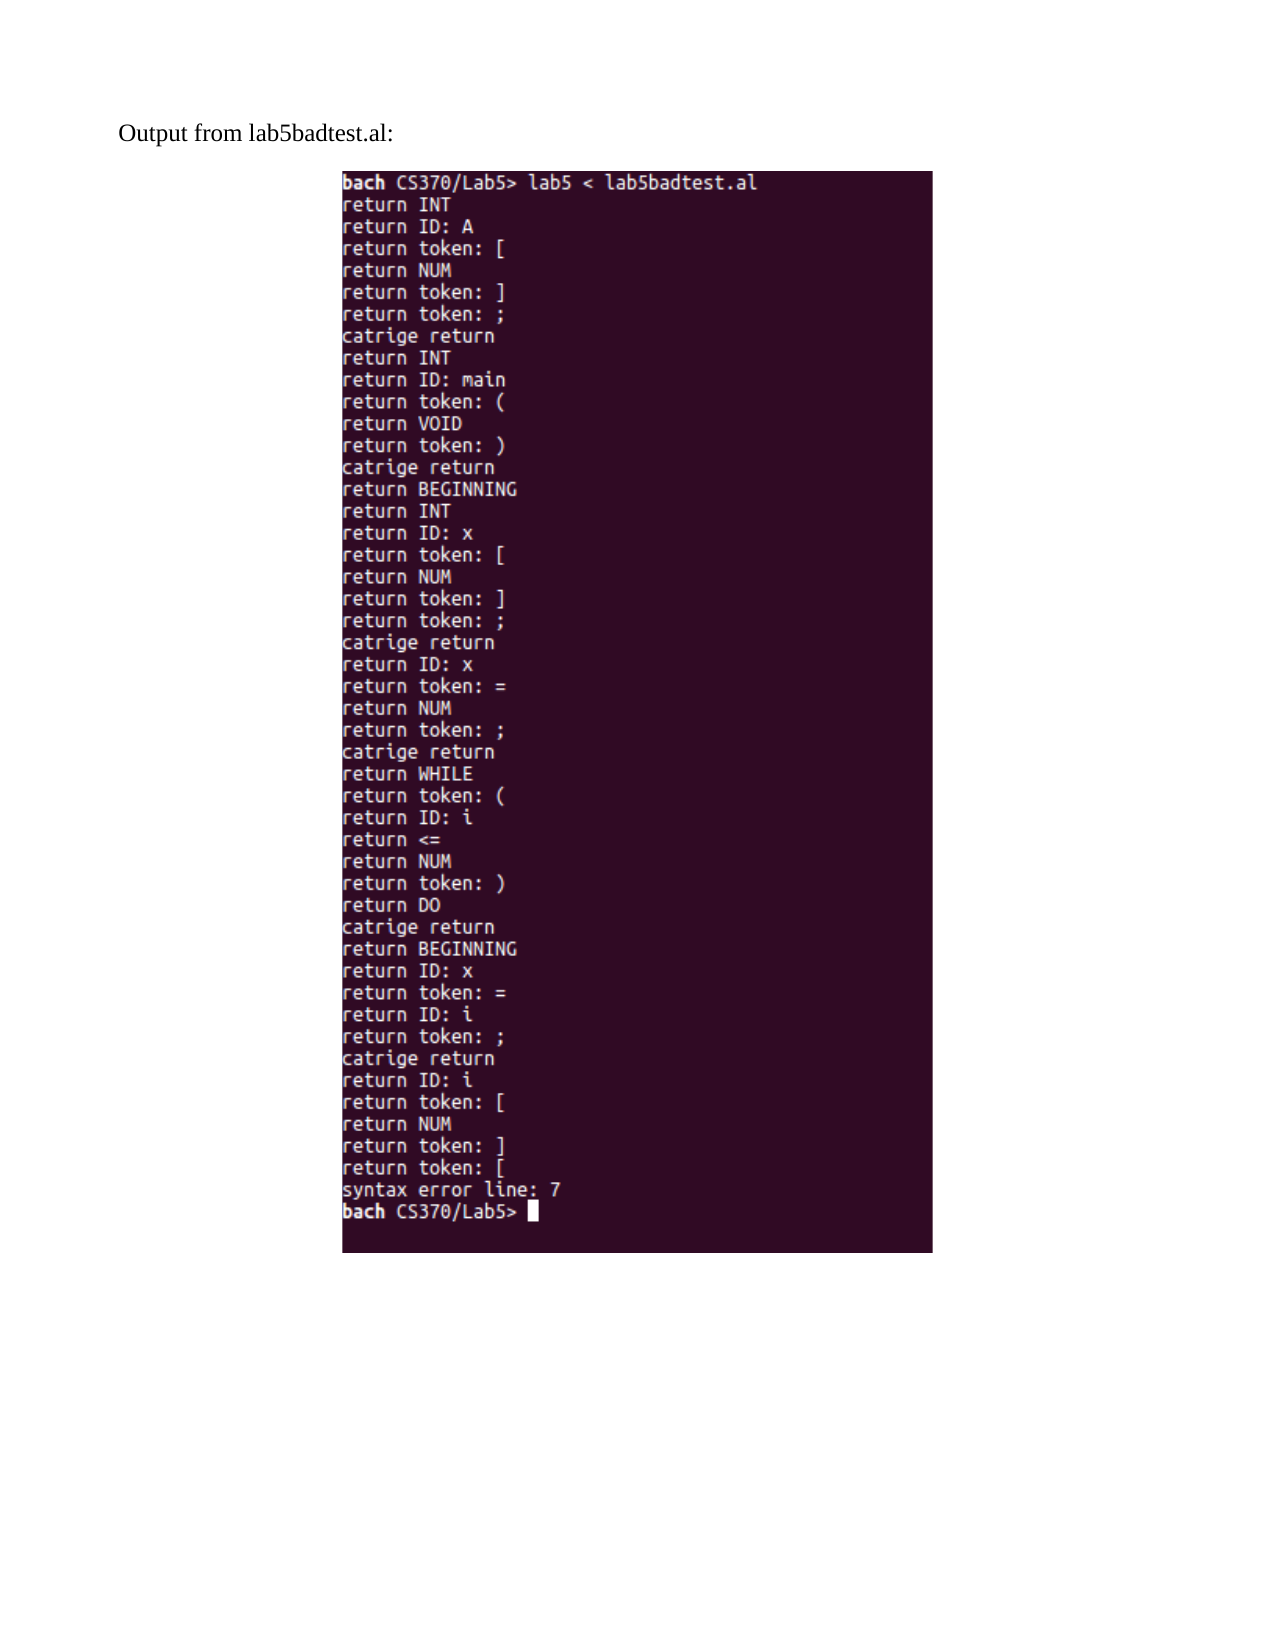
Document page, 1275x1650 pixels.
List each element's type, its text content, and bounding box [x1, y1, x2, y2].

picture [342, 171, 933, 1253]
text Output from lab5badtest.al: [118, 118, 1157, 147]
